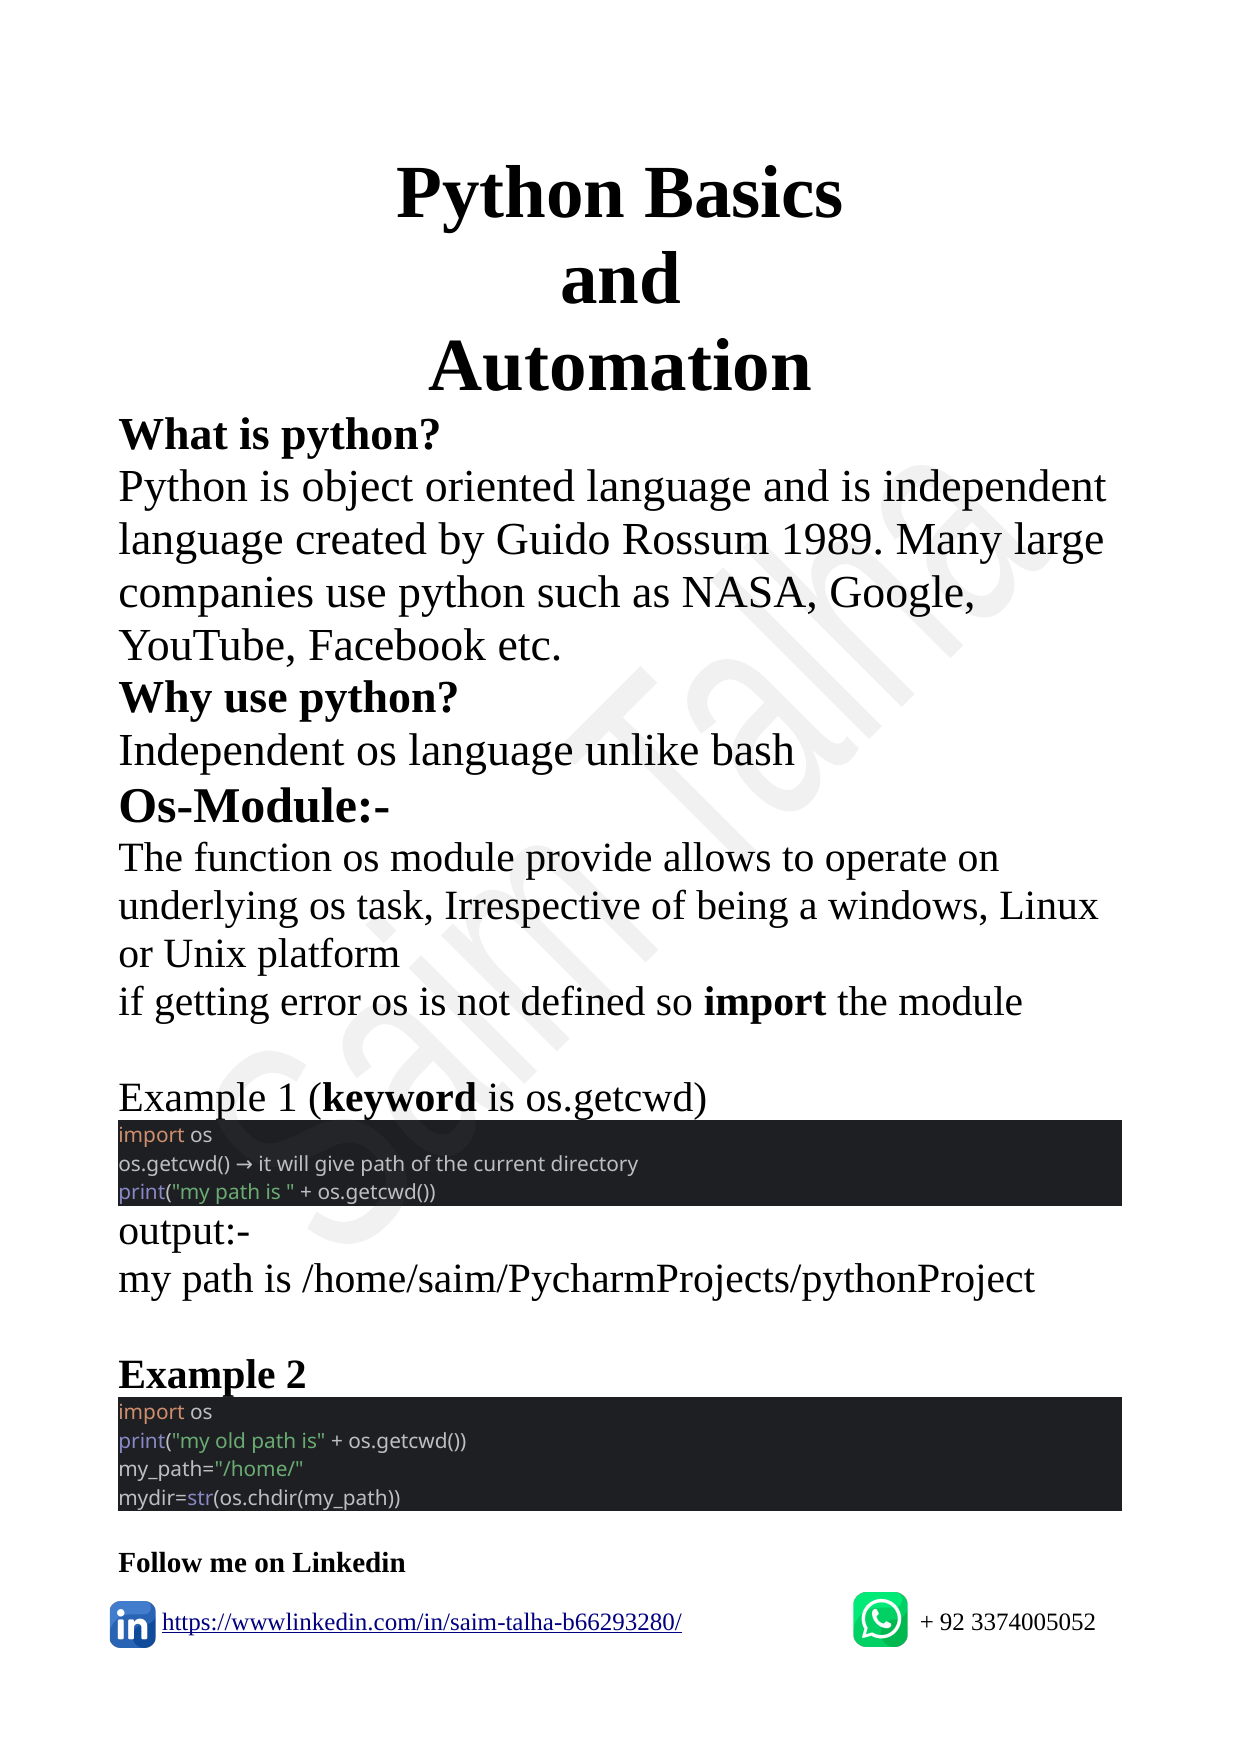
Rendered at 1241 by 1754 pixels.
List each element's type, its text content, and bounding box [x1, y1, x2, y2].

text if getting error os is not defined so import the module [510, 977, 1122, 1024]
picture [853, 1592, 908, 1647]
text [682, 775, 1122, 833]
text Example 2 [118, 1349, 1122, 1397]
text if getting error os is not defined so import the module [444, 977, 528, 1024]
text Python Basics and Automation [118, 148, 1122, 406]
text import os print("my old path is" + os.getcwd()) my_path="/home/" mydir=str(os.chdir(my_path)) [118, 1397, 1122, 1511]
text Example 1 (keyword is os.getcwd) [409, 1072, 461, 1120]
text import os os.getcwd() → it will give path of the current directory print("my path is " + os.getcwd()) [358, 1120, 1122, 1206]
text my path is /home/saim/PycharmProjects/pythonProject [118, 1253, 1122, 1301]
text output:- [118, 1206, 1122, 1253]
text import os os.getcwd() → it will give path of the current directory print("my path is " + os.getcwd()) [239, 1120, 328, 1143]
text Example 1 (keyword is os.getcwd) [236, 1072, 396, 1120]
picture [109, 1601, 156, 1648]
text Example 1 (keyword is os.getcwd) [472, 1072, 1122, 1120]
text Why use python? Independent os language unlike bash [753, 717, 806, 775]
text Os-Module:- [118, 775, 710, 833]
text import os os.getcwd() → it will give path of the current directory print("my path is " + os.getcwd()) [118, 1120, 385, 1206]
text Why use python? Independent os language unlike bash [118, 670, 652, 775]
text Example 1 (keyword is os.getcwd) [118, 1072, 229, 1120]
text The function os module provide allows to operate on underlying os task, Irrespective of being a windows, Linux or Unix platform [118, 833, 1122, 977]
text Python is object oriented language and is independent language created by Guido Rossum 1989. Many large companies use python such as NASA, Google, YouTube, Facebook etc. [118, 459, 1122, 670]
text if getting error os is not defined so import the module [118, 977, 463, 1024]
text Why use python? Independent os language unlike bash [758, 670, 1122, 775]
text What is python? [118, 406, 1122, 459]
text Why use python? Independent os language unlike bash [624, 670, 763, 775]
